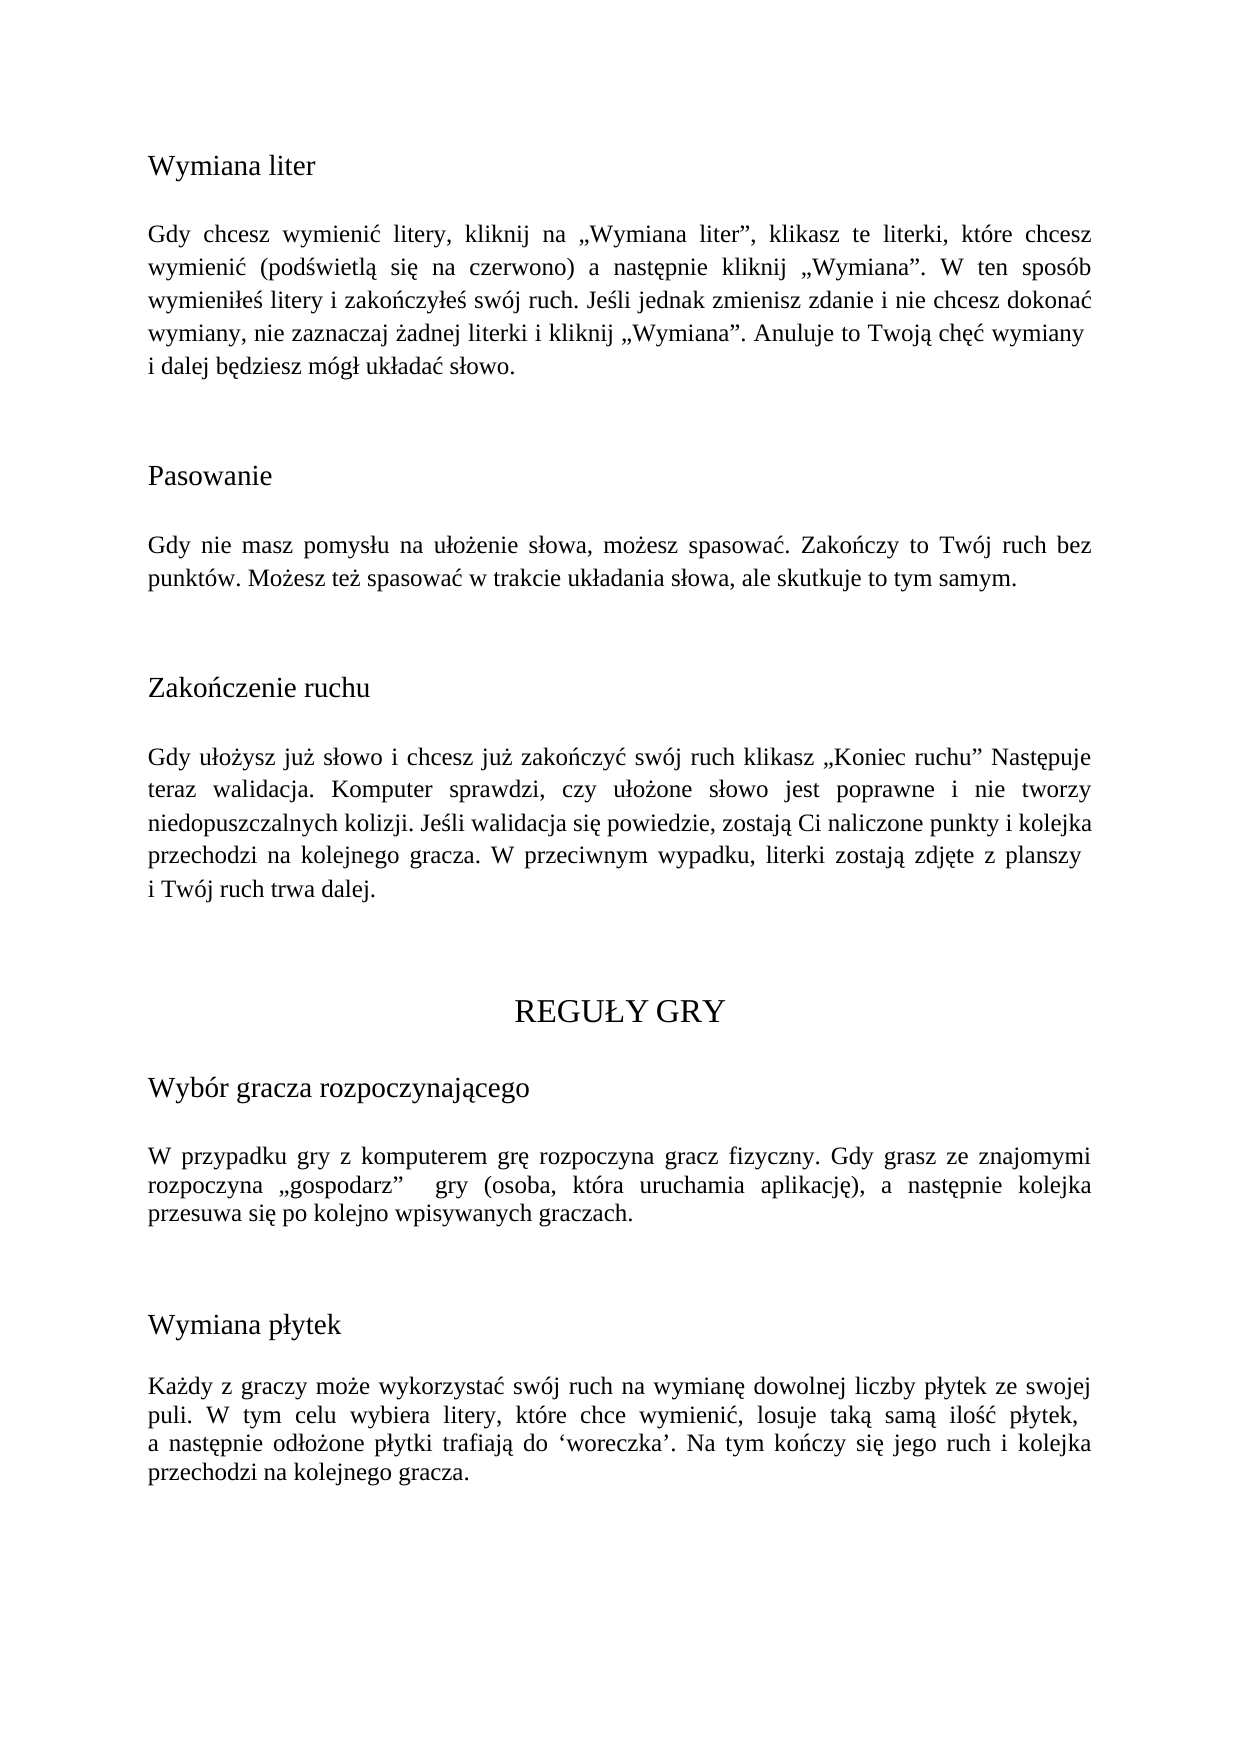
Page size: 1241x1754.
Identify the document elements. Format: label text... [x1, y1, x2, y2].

text Zakończenie ruchu [148, 670, 1093, 704]
text Wybór gracza rozpoczynającego [148, 1070, 1093, 1103]
text Wymiana liter [148, 148, 1093, 181]
text Gdy ułożysz już słowo i chcesz już zakończyć swój ruch klikasz „Koniec ruchu” Następuje teraz walidacja. Komputer sprawdzi, czy ułożone słowo jest poprawne i nie tworzy niedopuszczalnych kolizji. Jeśli walidacja się powiedzie, zostają Ci naliczone punkty i kolejka przechodzi na kolejnego gracza. W przeciwnym wypadku, literki zostają zdjęte z planszy i Twój ruch trwa dalej. [148, 742, 1093, 902]
text Wymiana płytek [148, 1307, 1093, 1341]
text Gdy nie masz pomysłu na ułożenie słowa, możesz spasować. Zakończy to Twój ruch bez punktów. Możesz też spasować w trakcie układania słowa, ale skutkuje to tym samym. [148, 530, 1093, 591]
text Gdy chcesz wymienić litery, kliknij na „Wymiana liter”, klikasz te literki, które chcesz wymienić (podświetlą się na czerwono) a następnie kliknij „Wymiana”. W ten sposób wymieniłeś litery i zakończyłeś swój ruch. Jeśli jednak zmienisz zdanie i nie chcesz dokonać wymiany, nie zaznaczaj żadnej literki i kliknij „Wymiana”. Anuluje to Twoją chęć wymiany i dalej będziesz mógł układać słowo. [148, 219, 1093, 379]
text W przypadku gry z komputerem grę rozpoczyna gracz fizyczny. Gdy grasz ze znajomymi rozpoczyna „gospodarz” gry (osoba, która uruchamia aplikację), a następnie kolejka przesuwa się po kolejno wpisywanych graczach. [148, 1141, 1093, 1227]
text Każdy z graczy może wykorzystać swój ruch na wymianę dowolnej liczby płytek ze swojej puli. W tym celu wybiera litery, które chce wymienić, losuje taką samą ilość płytek, a następnie odłożone płytki trafiają do ‘woreczka’. Na tym kończy się jego ruch i kolejka przechodzi na kolejnego gracza. [148, 1371, 1093, 1486]
text Pasowanie [148, 458, 1093, 492]
text REGUŁY GRY [148, 991, 1093, 1030]
